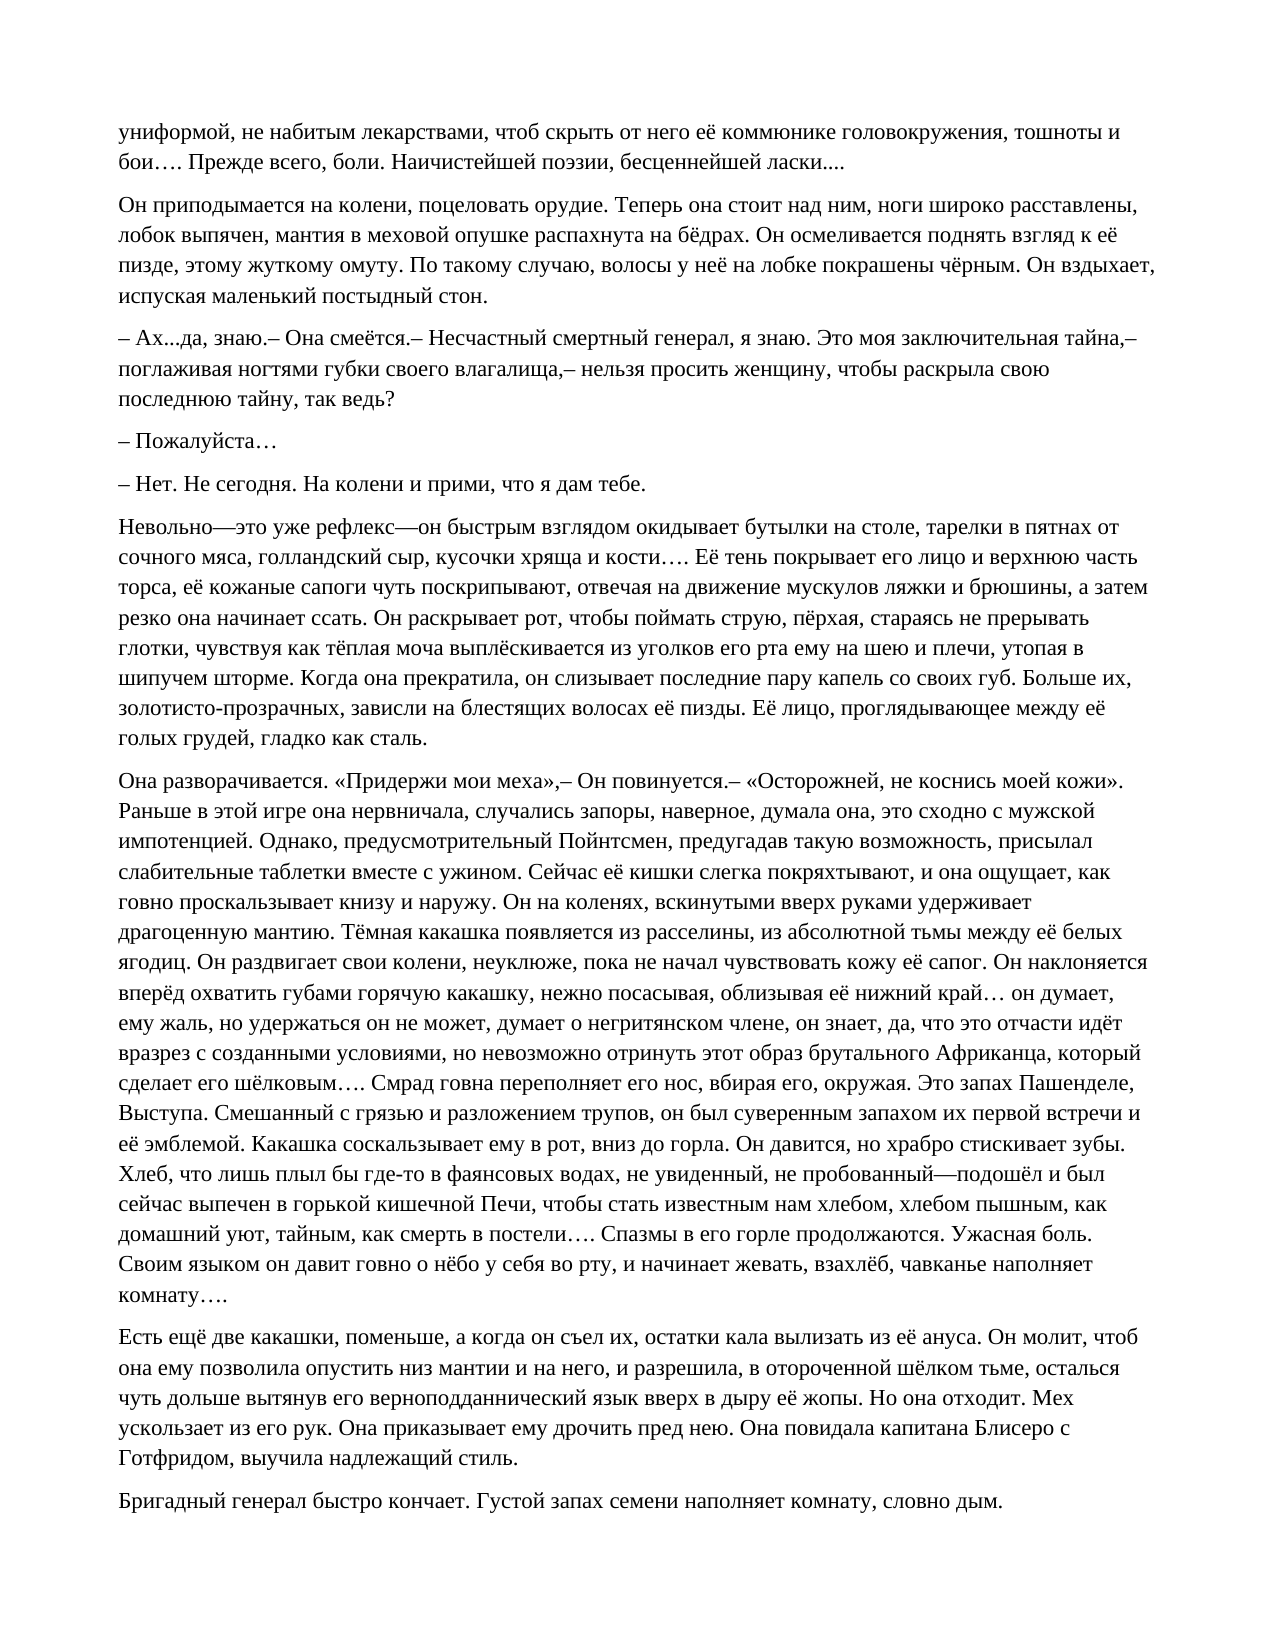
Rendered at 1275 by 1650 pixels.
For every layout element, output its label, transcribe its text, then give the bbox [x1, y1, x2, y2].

text Есть ещё две какашки, поменьше, а когда он съел их, остатки кала вылизать из её ануса. Он молит, чтоб она ему позволила опустить низ мантии и на него, и разрешила, в отороченной шёлком тьме, осталься чуть дольше вытянув его верноподданнический язык вверх в дыру её жопы. Но она отходит. Мех ускользает из его рук. Она приказывает ему дрочить пред нею. Она повидала капитана Блисеро с Готфридом, выучила надлежащий стиль. [118, 1323, 1157, 1471]
text Он приподымается на колени, поцеловать орудие. Теперь она стоит над ним, ноги широко расставлены, лобок выпячен, мантия в меховой опушке распахнута на бёдрах. Он осмеливается поднять взгляд к её пизде, этому жуткому омуту. По такому случаю, волосы у неё на лобке покрашены чёрным. Он вздыхает, испуская маленький постыдный стон. [118, 191, 1157, 308]
text Она разворачивается. «Придержи мои меха»,– Он повинуется.– «Осторожней, не коснись моей кожи». Раньше в этой игре она нервничала, случались запоры, наверное, думала она, это сходно с мужской импотенцией. Однако, предусмотрительный Пойнтсмен, предугадав такую возможность, присылал слабительные таблетки вместе с ужином. Сейчас её кишки слегка покряхтывают, и она ощущает, как говно проскальзывает книзу и наружу. Он на коленях, вскинутыми вверх руками удерживает драгоценную мантию. Тёмная какашка появляется из расселины, из абсолютной тьмы между её белых ягодиц. Он раздвигает свои колени, неуклюже, пока не начал чувствовать кожу её сапог. Он наклоняется вперёд охватить губами горячую какашку, нежно посасывая, облизывая её нижний край… он думает, ему жаль, но удержаться он не может, думает о негритянском члене, он знает, да, что это отчасти идёт вразрез с созданными условиями, но невозможно отринуть этот образ брутального Африканца, который сделает его шёлковым…. Смрад говна переполняет его нос, вбирая его, окружая. Это запах Пашенделе, Выступа. Смешанный с грязью и разложением трупов, он был суверенным запахом их первой встречи и её эмблемой. Какашка соскальзывает ему в рот, вниз до горла. Он давится, но храбро стискивает зубы. Хлеб, что лишь плыл бы где-то в фаянсовых водах, не увиденный, не пробованный—подошёл и был сейчас выпечен в горькой кишечной Печи, чтобы стать известным нам хлебом, хлебом пышным, как домашний уют, тайным, как смерть в постели…. Спазмы в его горле продолжаются. Ужасная боль. Своим языком он давит говно о нёбо у себя во рту, и начинает жевать, взахлёб, чавканье наполняет комнату…. [118, 767, 1157, 1307]
text – Пожалуйста… [118, 427, 1157, 454]
text Бригадный генерал быстро кончает. Густой запах семени наполняет комнату, словно дым. [118, 1487, 1157, 1513]
text униформой, не набитым лекарствами, чтоб скрыть от него её коммюнике головокружения, тошноты и бои…. Прежде всего, боли. Наичистейшей поэзии, бесценнейшей ласки.... [118, 118, 1157, 175]
text – Ах...да, знаю.– Она смеётся.– Несчастный смертный генерал, я знаю. Это моя заключительная тайна,– поглаживая ногтями губки своего влагалища,– нельзя просить женщину, чтобы раскрыла свою последнюю тайну, так ведь? [118, 324, 1157, 411]
text Невольно—это уже рефлекс—он быстрым взглядом окидывает бутылки на столе, тарелки в пятнах от сочного мяса, голландский сыр, кусочки хряща и кости…. Её тень покрывает его лицо и верхнюю часть торса, её кожаные сапоги чуть поскрипывают, отвечая на движение мускулов ляжки и брюшины, а затем резко она начинает ссать. Он раскрывает рот, чтобы поймать струю, пёрхая, стараясь не прерывать глотки, чувствуя как тёплая моча выплёскивается из уголков его рта ему на шею и плечи, утопая в шипучем шторме. Когда она прекратила, он слизывает последние пару капель со своих губ. Больше их, золотисто-прозрачных, зависли на блестящих волосах её пизды. Её лицо, проглядывающее между её голых грудей, гладко как сталь. [118, 513, 1157, 751]
text – Нет. Не сегодня. На колени и прими, что я дам тебе. [118, 470, 1157, 497]
